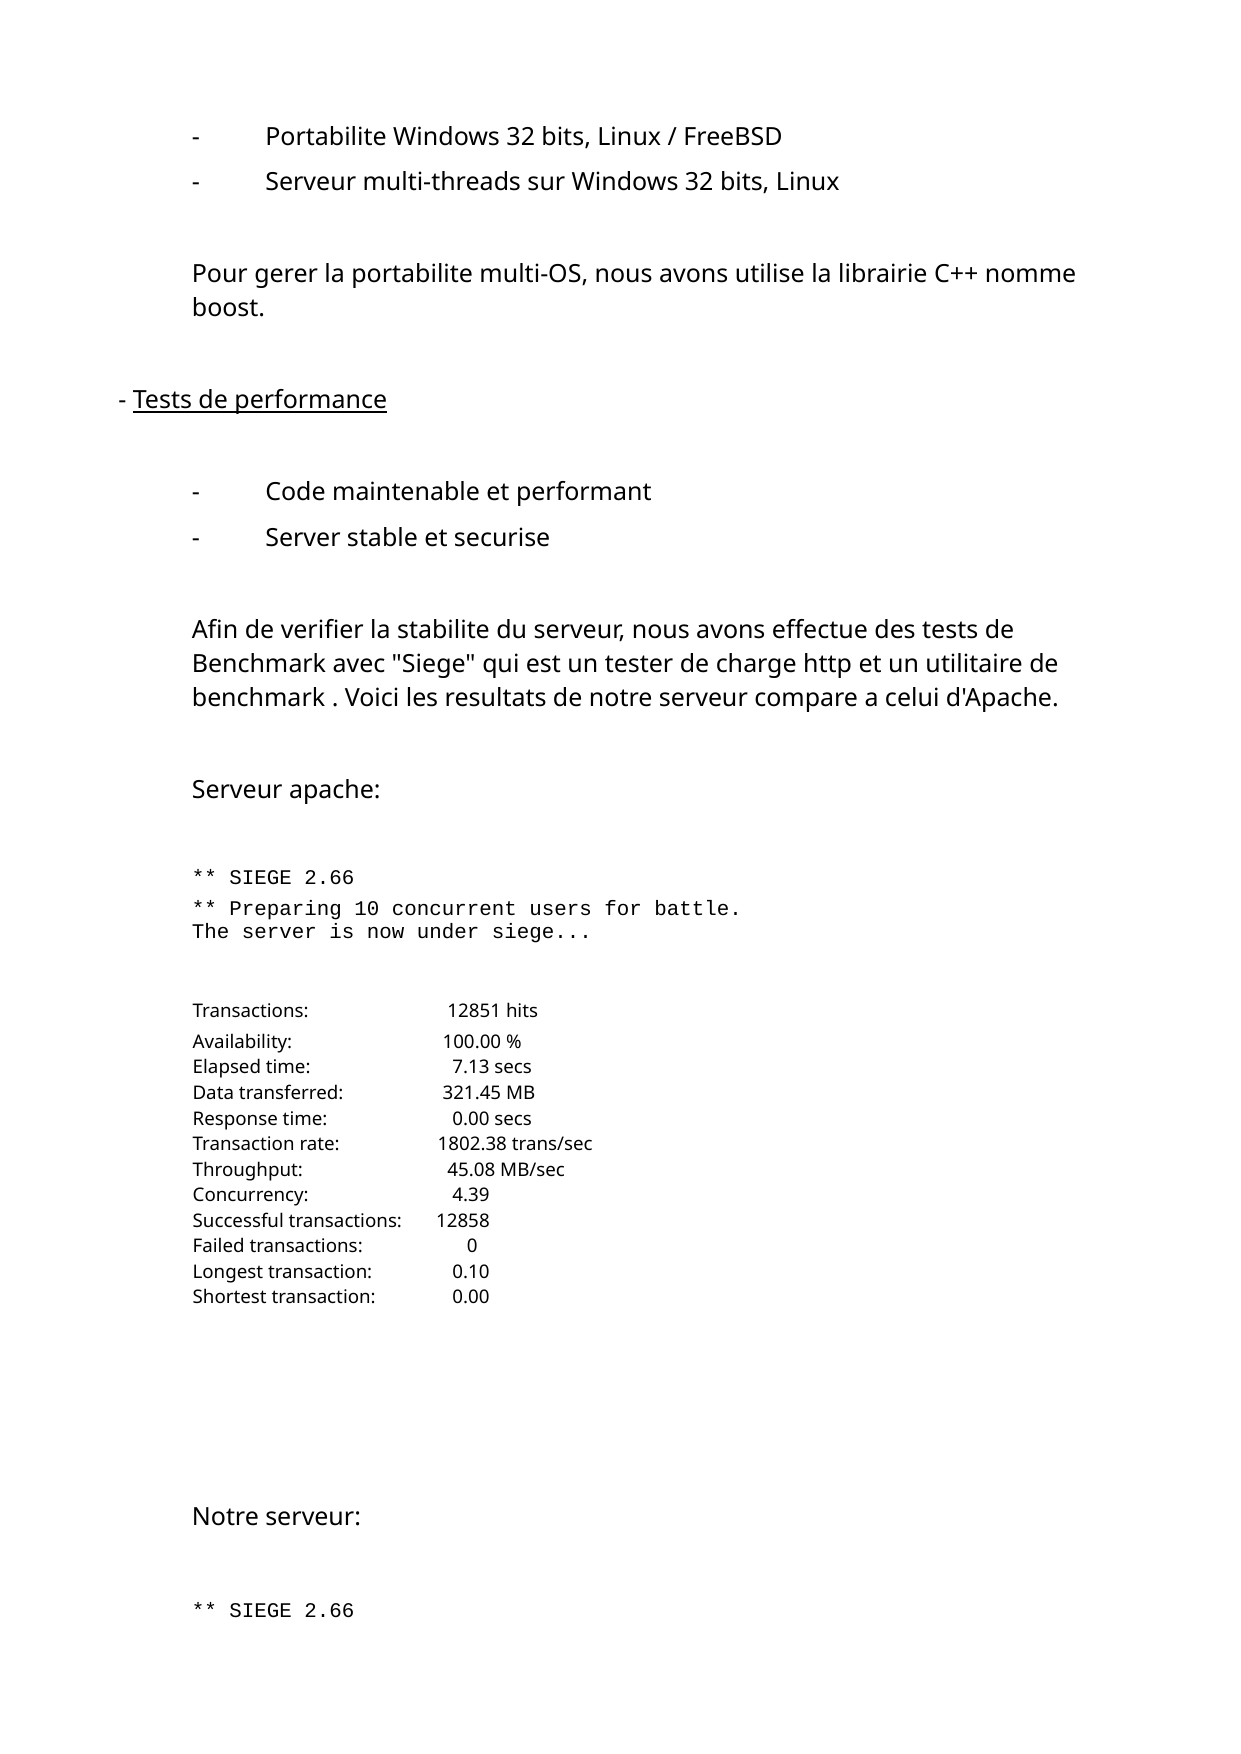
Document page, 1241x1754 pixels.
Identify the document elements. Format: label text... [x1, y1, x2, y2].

text Response time: 0.00 secs [192, 1105, 1122, 1130]
text Transactions: 12851 hits [192, 997, 1122, 1022]
list - Portabilite Windows 32 bits, Linux / FreeBSD [118, 118, 1122, 152]
text Throughput: 45.08 MB/sec [192, 1156, 1122, 1181]
text Data transferred: 321.45 MB [192, 1079, 1122, 1105]
text Serveur apache: [118, 772, 1122, 806]
text Shortest transaction: 0.00 [192, 1283, 1122, 1309]
text Successful transactions: 12858 [192, 1207, 1122, 1232]
list - Server stable et securise [118, 520, 1122, 554]
text Availability: 100.00 % [192, 1028, 1122, 1054]
text Failed transactions: 0 [192, 1232, 1122, 1258]
text Afin de verifier la stabilite du serveur, nous avons effectue des tests de Benchmark avec "Siege" qui est un tester de charge http et un utilitaire de benchmark . Voici les resultats de notre serveur compare a celui d'Apache. [118, 612, 1122, 714]
text ** SIEGE 2.66 [118, 1591, 1122, 1625]
text ** SIEGE 2.66 [118, 863, 1122, 892]
text Pour gerer la portabilite multi-OS, nous avons utilise la librairie C++ nomme boost. [118, 256, 1122, 324]
list - Tests de performance [118, 382, 1122, 416]
text Notre serveur: [118, 1499, 1122, 1533]
text ** Preparing 10 concurrent users for battle. [118, 898, 1122, 921]
text Transaction rate: 1802.38 trans/sec [192, 1130, 1122, 1156]
text Concurrency: 4.39 [192, 1181, 1122, 1207]
text Elapsed time: 7.13 secs [192, 1054, 1122, 1079]
list - Code maintenable et performant [118, 474, 1122, 508]
list - Serveur multi-threads sur Windows 32 bits, Linux [118, 164, 1122, 198]
text Longest transaction: 0.10 [192, 1258, 1122, 1283]
text The server is now under siege... [118, 921, 1122, 945]
